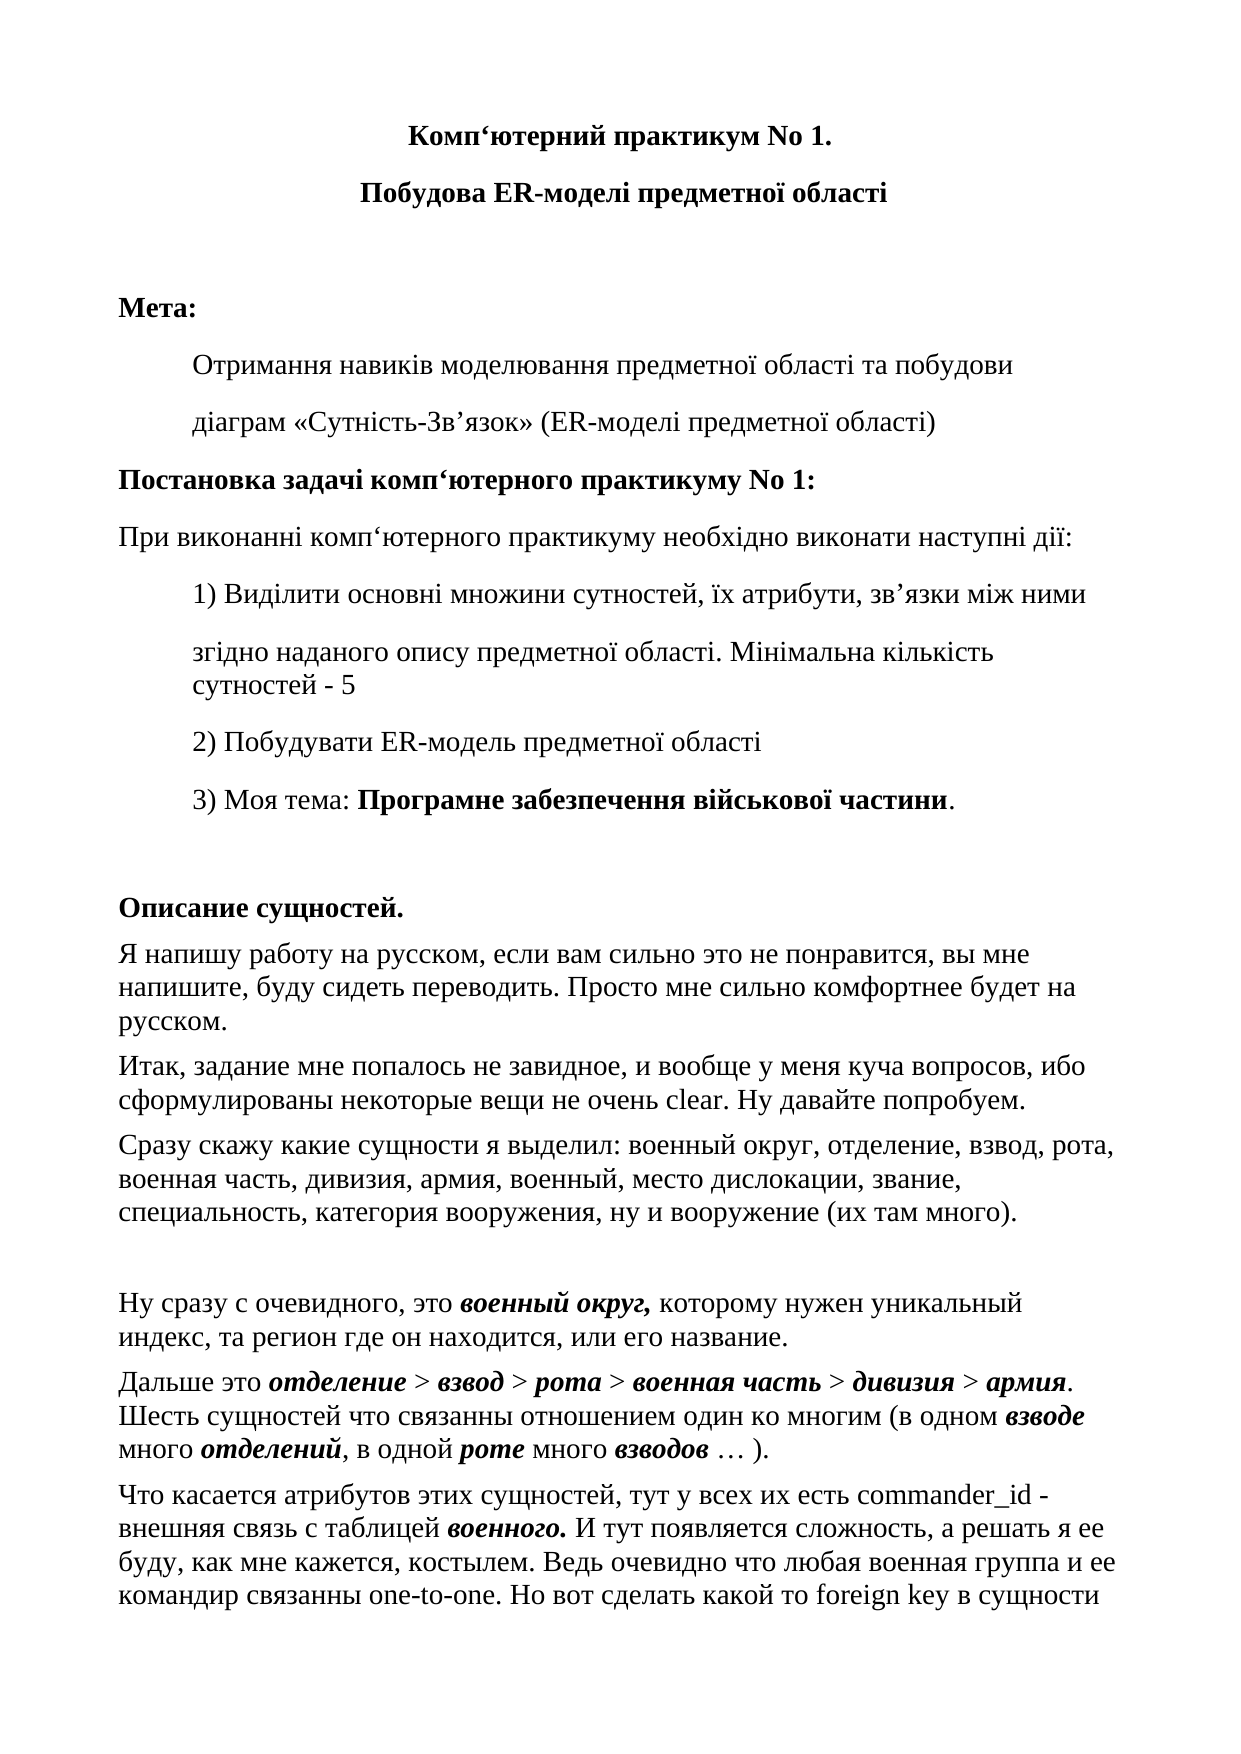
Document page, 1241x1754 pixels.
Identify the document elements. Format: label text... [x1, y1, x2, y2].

text діаграм «Сутність-Зв’язок» (ER-моделі предметної області) [118, 404, 1122, 438]
text Отримання навиків моделювання предметної області та побудови [118, 347, 1122, 381]
text Итак, задание мне попалось не завидное, и вообще у меня куча вопросов, ибо сформулированы некоторые вещи не очень clear. Ну давайте попробуем. [118, 1048, 1122, 1116]
text Комп‘ютерний практикум No 1. [118, 118, 1122, 152]
text Что касается атрибутов этих сущностей, тут у всех их есть commander_id - внешняя связь с таблицей военного. И тут появляется сложность, а решать я ее буду, как мне кажется, костылем. Ведь очевидно что любая военная группа и ее командир связанны one-to-one. Но вот сделать какой то foreign key в сущности [118, 1477, 1122, 1611]
text Побудова ER-моделі предметної області [118, 175, 1122, 209]
text Сразу скажу какие сущности я выделил: военный округ, отделение, взвод, рота, военная часть, дивизия, армия, военный, место дислокации, звание, специальность, категория вооружения, ну и вооружение (их там много). [118, 1127, 1122, 1228]
text 3) Моя тема: Програмне забезпечення військової частини. [118, 782, 1122, 815]
text Дальше это отделение > взвод > рота > военная часть > дивизия > армия. Шесть сущностей что связанны отношением один ко многим (в одном взводе много отделений, в одной роте много взводов … ). [118, 1364, 1122, 1465]
text 2) Побудувати ER-модель предметної області [118, 724, 1122, 758]
text Описание сущностей. [118, 891, 1122, 924]
text 1) Виділити основні множини сутностей, їх атрибути, зв’язки між ними [118, 576, 1122, 610]
text Постановка задачі комп‘ютерного практикуму No 1: [118, 462, 1122, 495]
text Мета: [118, 290, 1122, 323]
text Я напишу работу на русском, если вам сильно это не понравится, вы мне напишите, буду сидеть переводить. Просто мне сильно комфортнее будет на русском. [118, 936, 1122, 1037]
text згідно наданого опису предметної області. Мінімальна кількість сутностей - 5 [118, 634, 1122, 701]
text Ну сразу с очевидного, это военный округ, которому нужен уникальный индекс, та регион где он находится, или его название. [118, 1285, 1122, 1352]
text При виконанні комп‘ютерного практикуму необхідно виконати наступні дії: [118, 519, 1122, 553]
